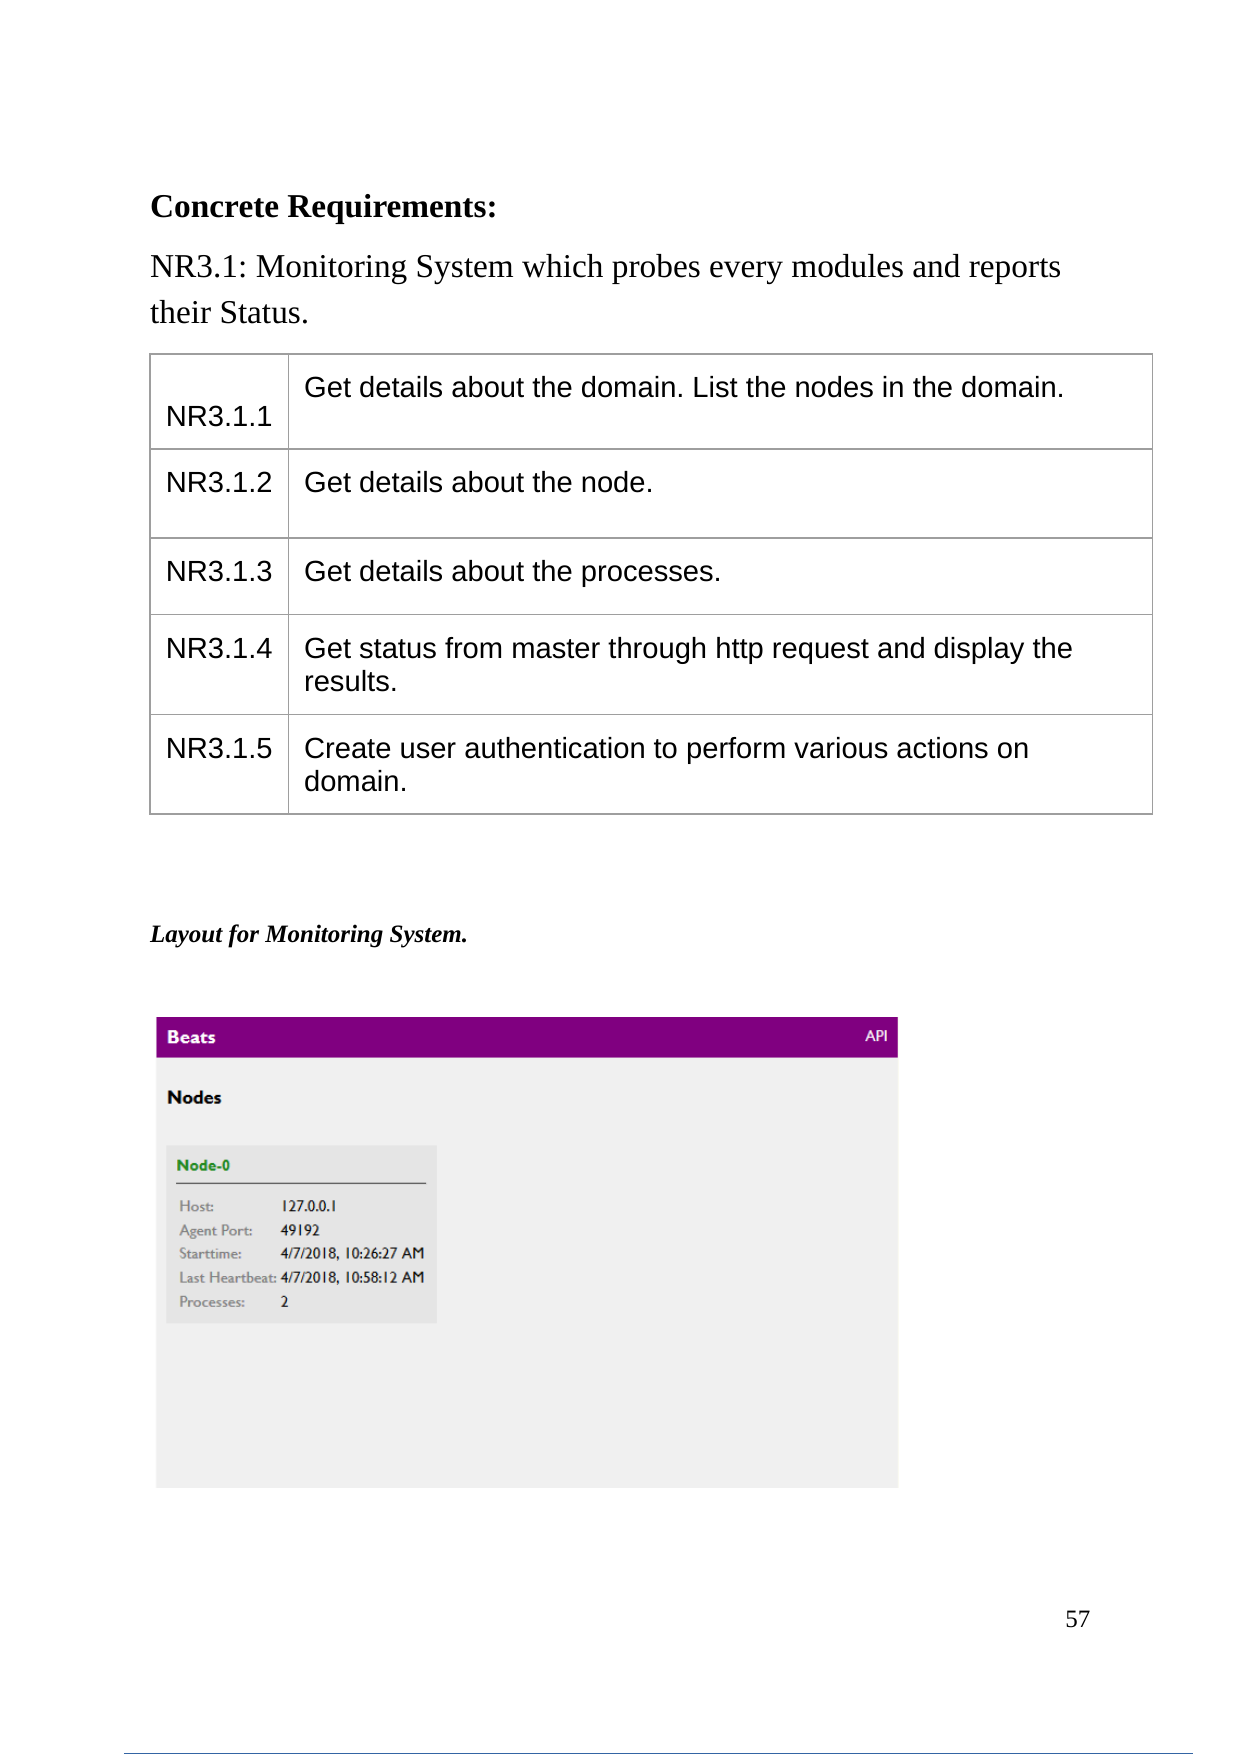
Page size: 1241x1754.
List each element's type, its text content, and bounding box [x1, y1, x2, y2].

text NR3.1: Monitoring System which probes every modules and reports their Status. [150, 246, 1090, 331]
table_cell NR3.1.2 [151, 450, 288, 537]
text Layout for Monitoring System. [150, 919, 1090, 948]
table_cell NR3.1.3 [151, 539, 288, 613]
table_cell NR3.1.4 [151, 615, 288, 713]
table_header NR3.1.1 [151, 355, 288, 448]
table_cell NR3.1.5 [151, 715, 288, 813]
table_cell Get details about the processes. [289, 539, 1152, 613]
table_header Get details about the domain. List the nodes in the domain. [289, 355, 1152, 448]
text Concrete Requirements: [150, 186, 1090, 224]
table_cell Get status from master through http request and display the results. [289, 615, 1152, 713]
table_cell Create user authentication to perform various actions on domain. [289, 715, 1152, 813]
table_cell Get details about the node. [289, 450, 1152, 537]
